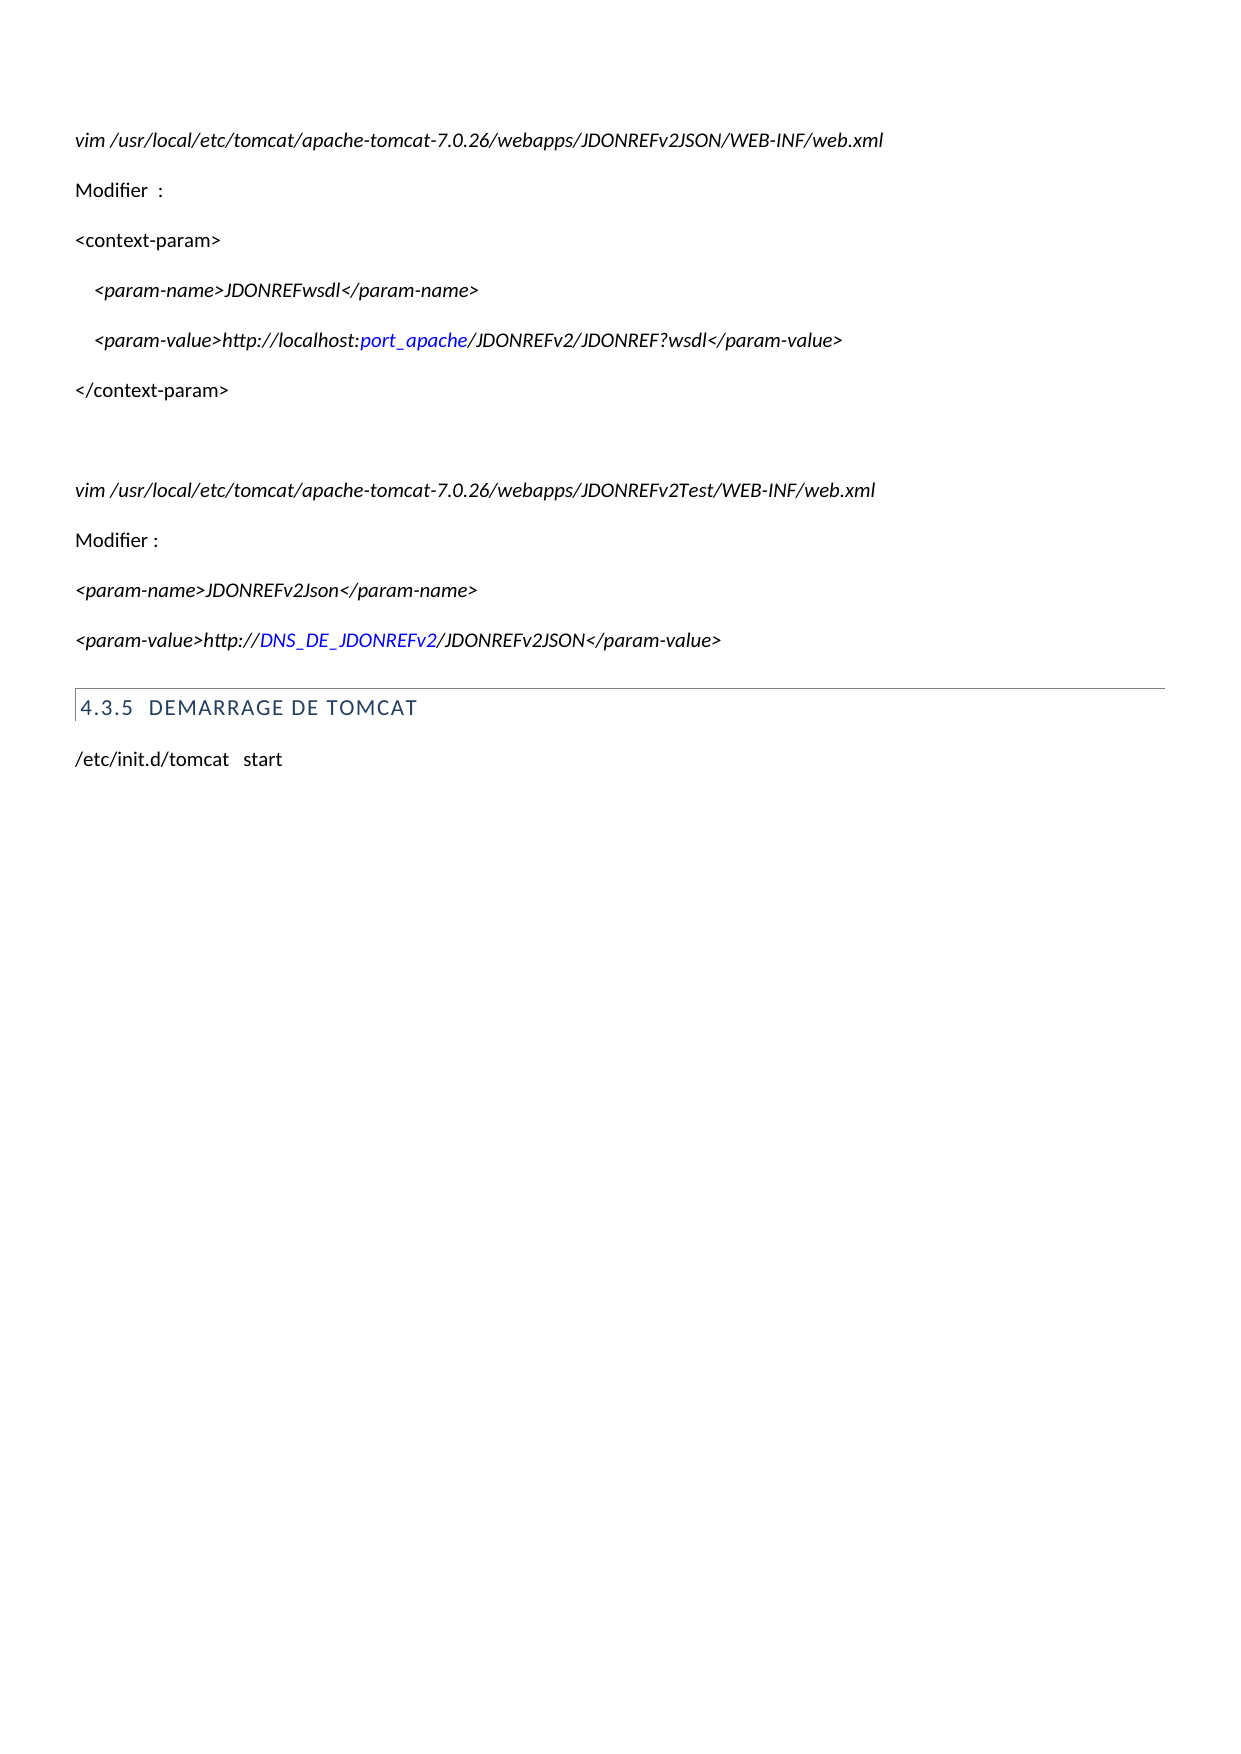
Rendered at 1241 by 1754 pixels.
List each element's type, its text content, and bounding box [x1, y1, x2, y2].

text <param-value>http://localhost:port_apache/JDONREFv2/JDONREF?wsdl</param-value> [75, 327, 1165, 352]
text <param-value>http://DNS_DE_JDONREFv2/JDONREFv2JSON</param-value> [75, 627, 1165, 652]
text </context-param> [75, 377, 1165, 402]
text vim /usr/local/etc/tomcat/apache-tomcat-7.0.26/webapps/JDONREFv2Test/WEB-INF/web.xml [75, 477, 1165, 502]
text <param-name>JDONREFwsdl</param-name> [75, 277, 1165, 302]
text /etc/init.d/tomcat start [75, 746, 1165, 771]
text <param-name>JDONREFv2Json</param-name> [75, 577, 1165, 602]
subtitle demarrage de tomcat [76, 689, 1165, 721]
text vim /usr/local/etc/tomcat/apache-tomcat-7.0.26/webapps/JDONREFv2JSON/WEB-INF/web.xml [75, 127, 1165, 152]
text <context-param> [75, 227, 1165, 252]
text Modifier : [75, 177, 1165, 202]
text Modifier : [75, 527, 1165, 552]
